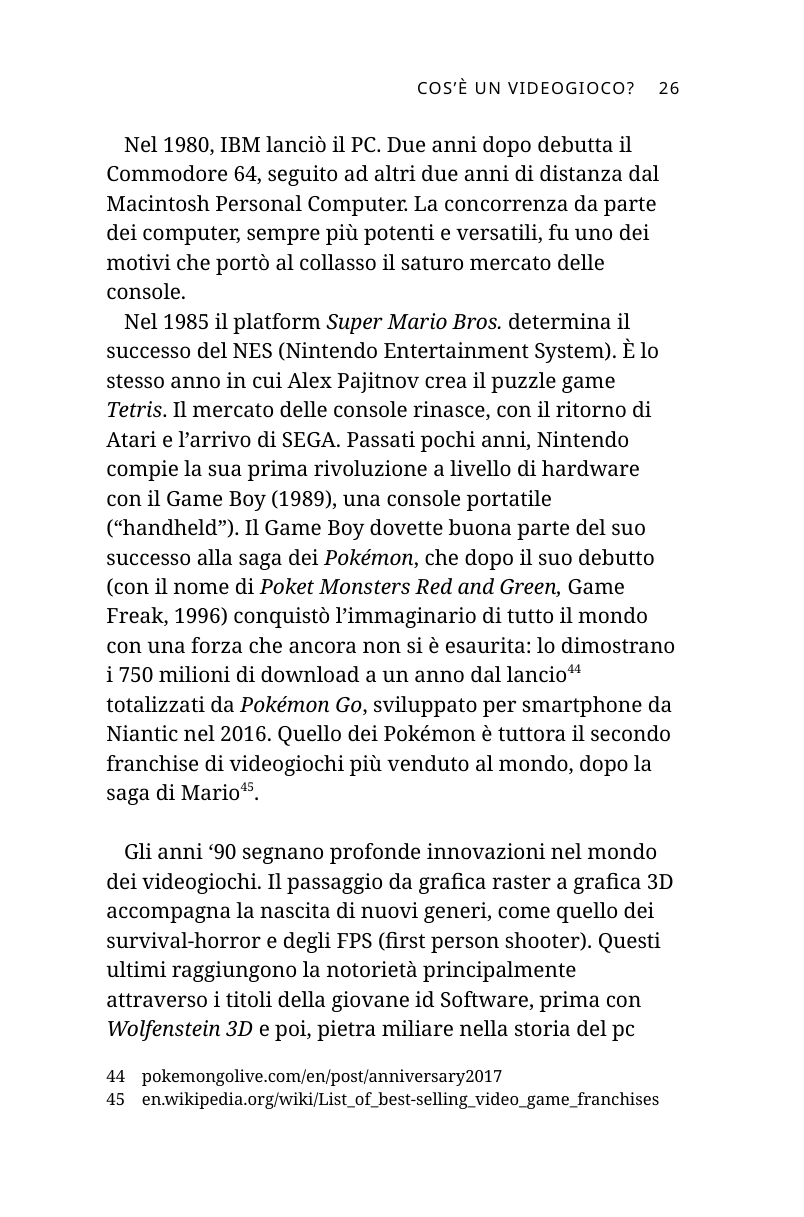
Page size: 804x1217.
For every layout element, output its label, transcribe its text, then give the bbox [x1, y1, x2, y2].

text Nel 1980, IBM lanciò il PC. Due anni dopo debutta il Commodore 64, seguito ad altri due anni di distanza dal Macintosh Personal Computer. La concorrenza da parte dei computer, sempre più potenti e versatili, fu uno dei motivi che portò al collasso il saturo mercato delle console. [106, 129, 679, 306]
text Gli anni ‘90 segnano profonde innovazioni nel mondo dei videogiochi. Il passaggio da grafica raster a grafica 3D accompagna la nascita di nuovi generi, come quello dei survival-horror e degli FPS (first person shooter). Questi ultimi raggiungono la notorietà principalmente attraverso i titoli della giovane id Software, prima con Wolfenstein 3D e poi, pietra miliare nella storia del pc [106, 836, 679, 1043]
text pokemongolive.com/en/post/anniversary2017 [106, 1065, 679, 1088]
text en.wikipedia.org/wiki/List_of_best-selling_video_game_franchises [106, 1088, 679, 1110]
text Nel 1985 il platform Super Mario Bros. determina il successo del NES (Nintendo Entertainment System). È lo stesso anno in cui Alex Pajitnov crea il puzzle game Tetris. Il mercato delle console rinasce, con il ritorno di Atari e l’arrivo di SEGA. Passati pochi anni, Nintendo compie la sua prima rivoluzione a livello di hardware con il Game Boy (1989), una console portatile (“handheld”). Il Game Boy dovette buona parte del suo successo alla saga dei Pokémon, che dopo il suo debutto (con il nome di Poket Monsters Red and Green, Game Freak, 1996) conquistò l’immaginario di tutto il mondo con una forza che ancora non si è esaurita: lo dimostrano i 750 milioni di download a un anno dal lancio totalizzati da Pokémon Go, sviluppato per smartphone da Niantic nel 2016. Quello dei Pokémon è tuttora il secondo franchise di videogiochi più venduto al mondo, dopo la saga di Mario. [106, 306, 679, 807]
